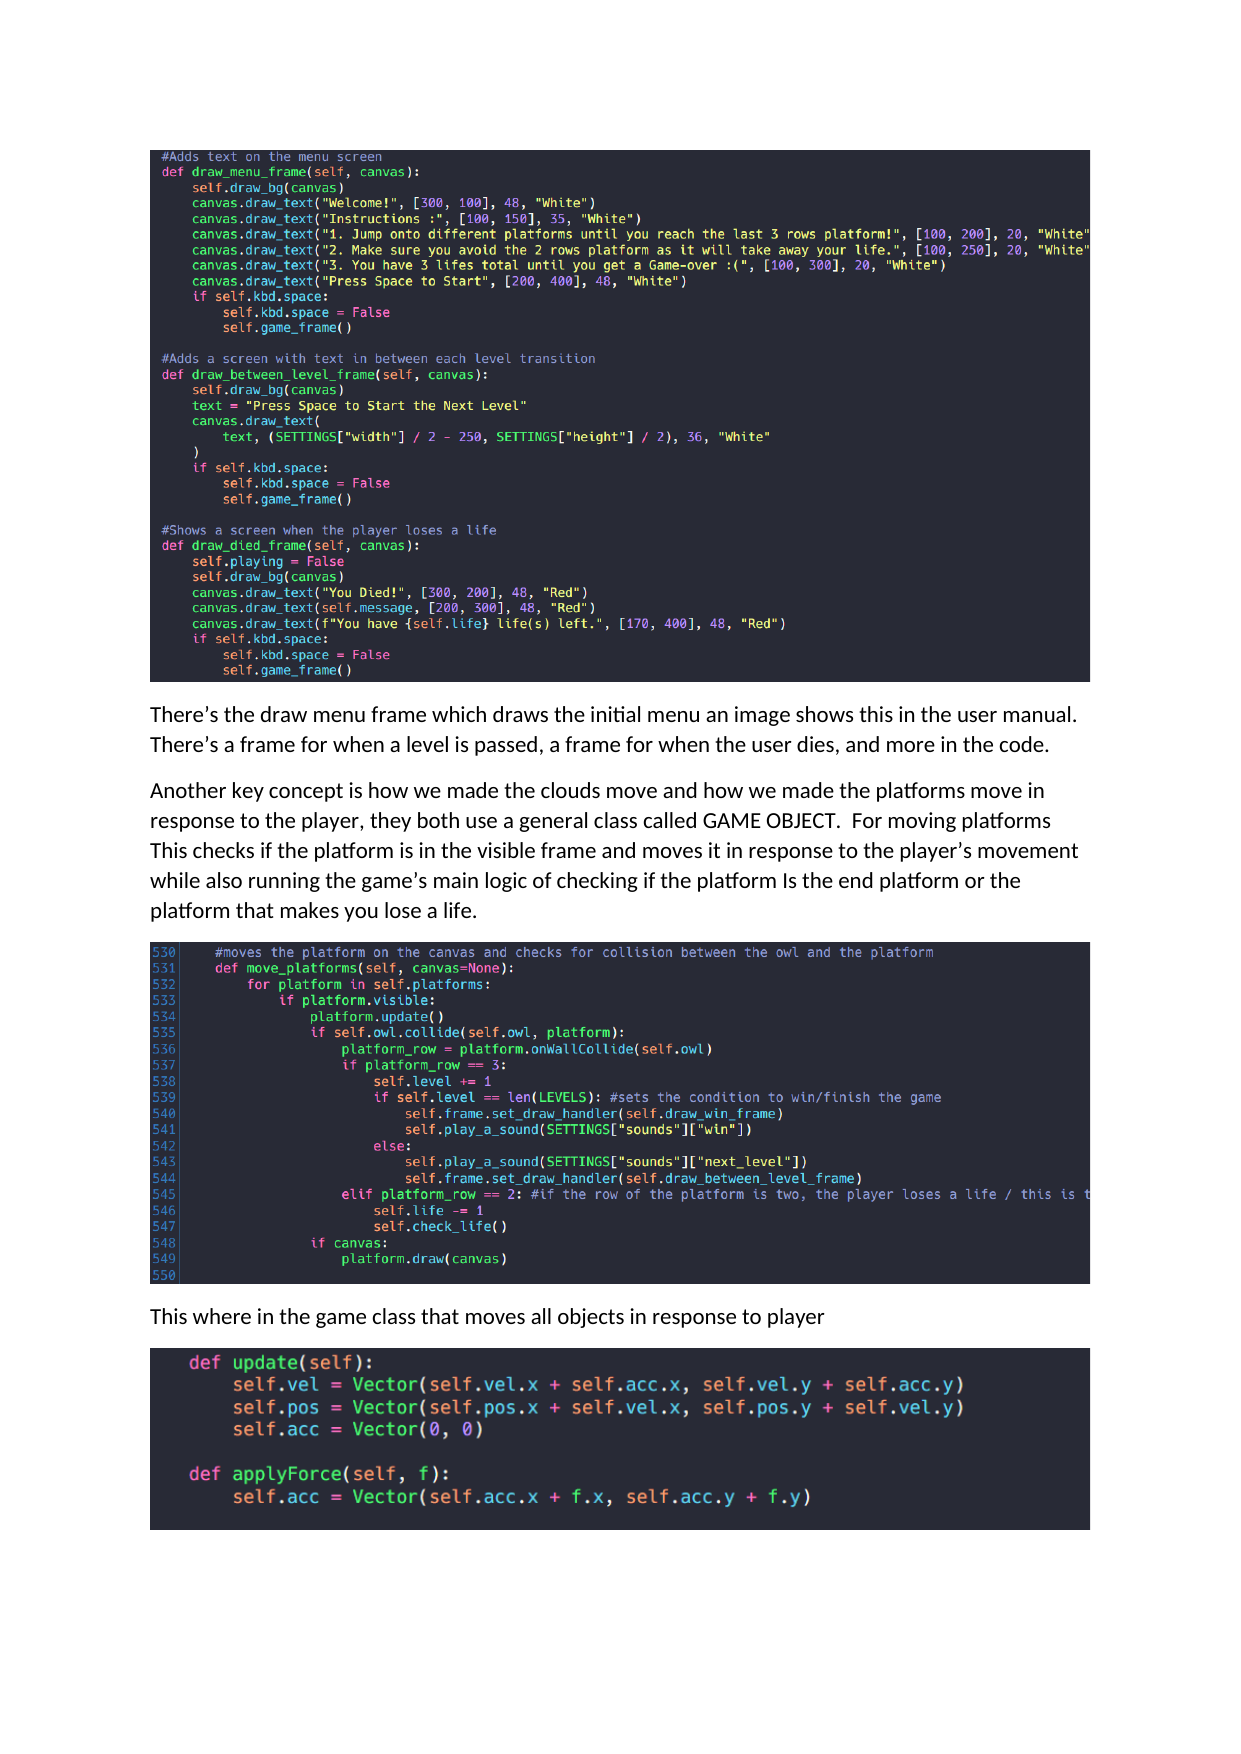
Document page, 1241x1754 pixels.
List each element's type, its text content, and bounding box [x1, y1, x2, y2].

text This where in the game class that moves all objects in response to player [150, 1302, 1090, 1330]
text There’s the draw menu frame which draws the initial menu an image shows this in the user manual. There’s a frame for when a level is passed, a frame for when the user dies, and more in the code. [150, 700, 1090, 758]
text Another key concept is how we made the clouds move and how we made the platforms move in response to the player, they both use a general class called GAME OBJECT. For moving platforms This checks if the platform is in the visible frame and moves it in response to the player’s movement while also running the game’s main logic of checking if the platform Is the end platform or the platform that makes you lose a life. [150, 776, 1090, 924]
